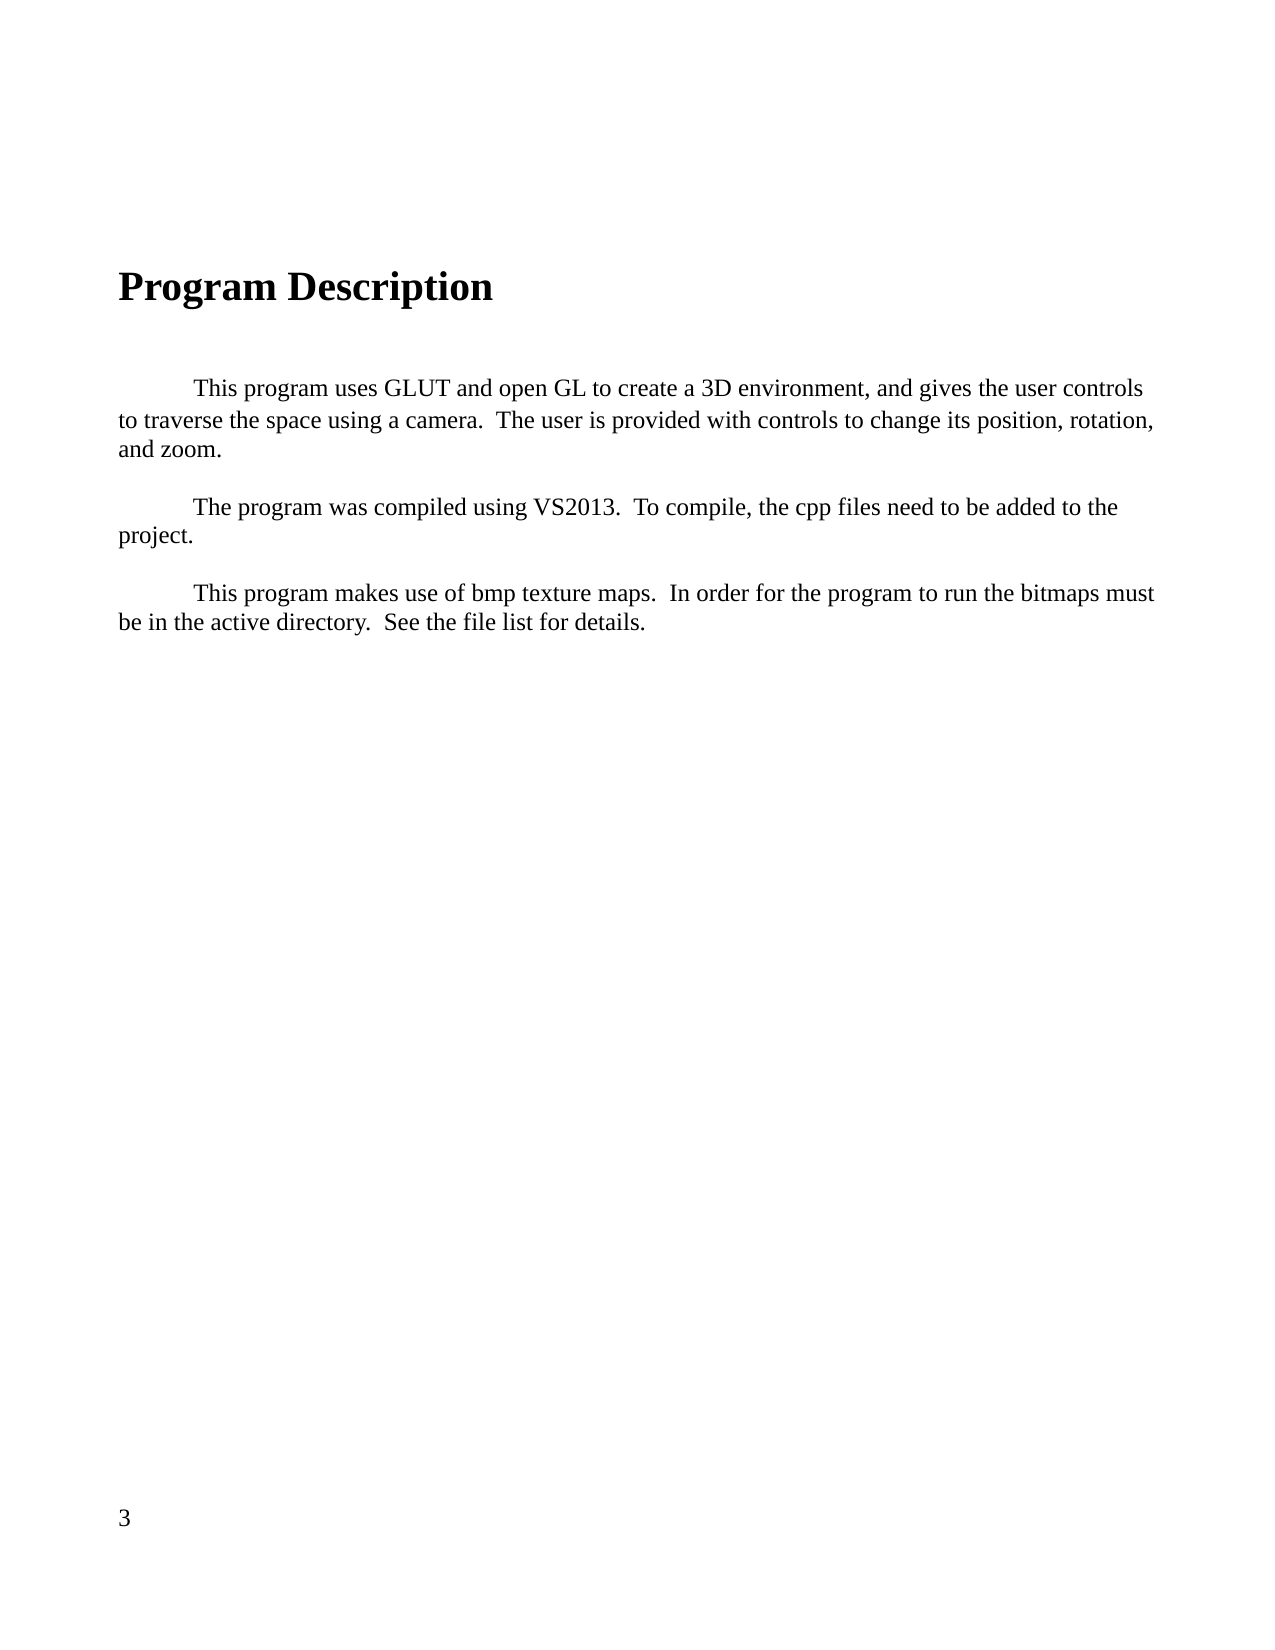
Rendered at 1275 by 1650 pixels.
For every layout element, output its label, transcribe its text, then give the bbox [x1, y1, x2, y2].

text Program Description [118, 262, 1157, 310]
text This program makes use of bmp texture maps. In order for the program to run the bitmaps must be in the active directory. See the file list for details. [118, 578, 1157, 636]
text The program was compiled using VS2013. To compile, the cpp files need to be added to the project. [118, 492, 1157, 549]
text This program uses GLUT and open GL to create a 3D environment, and gives the user controls to traverse the space using a camera. The user is provided with controls to change its position, rotation, and zoom. [118, 358, 1157, 463]
